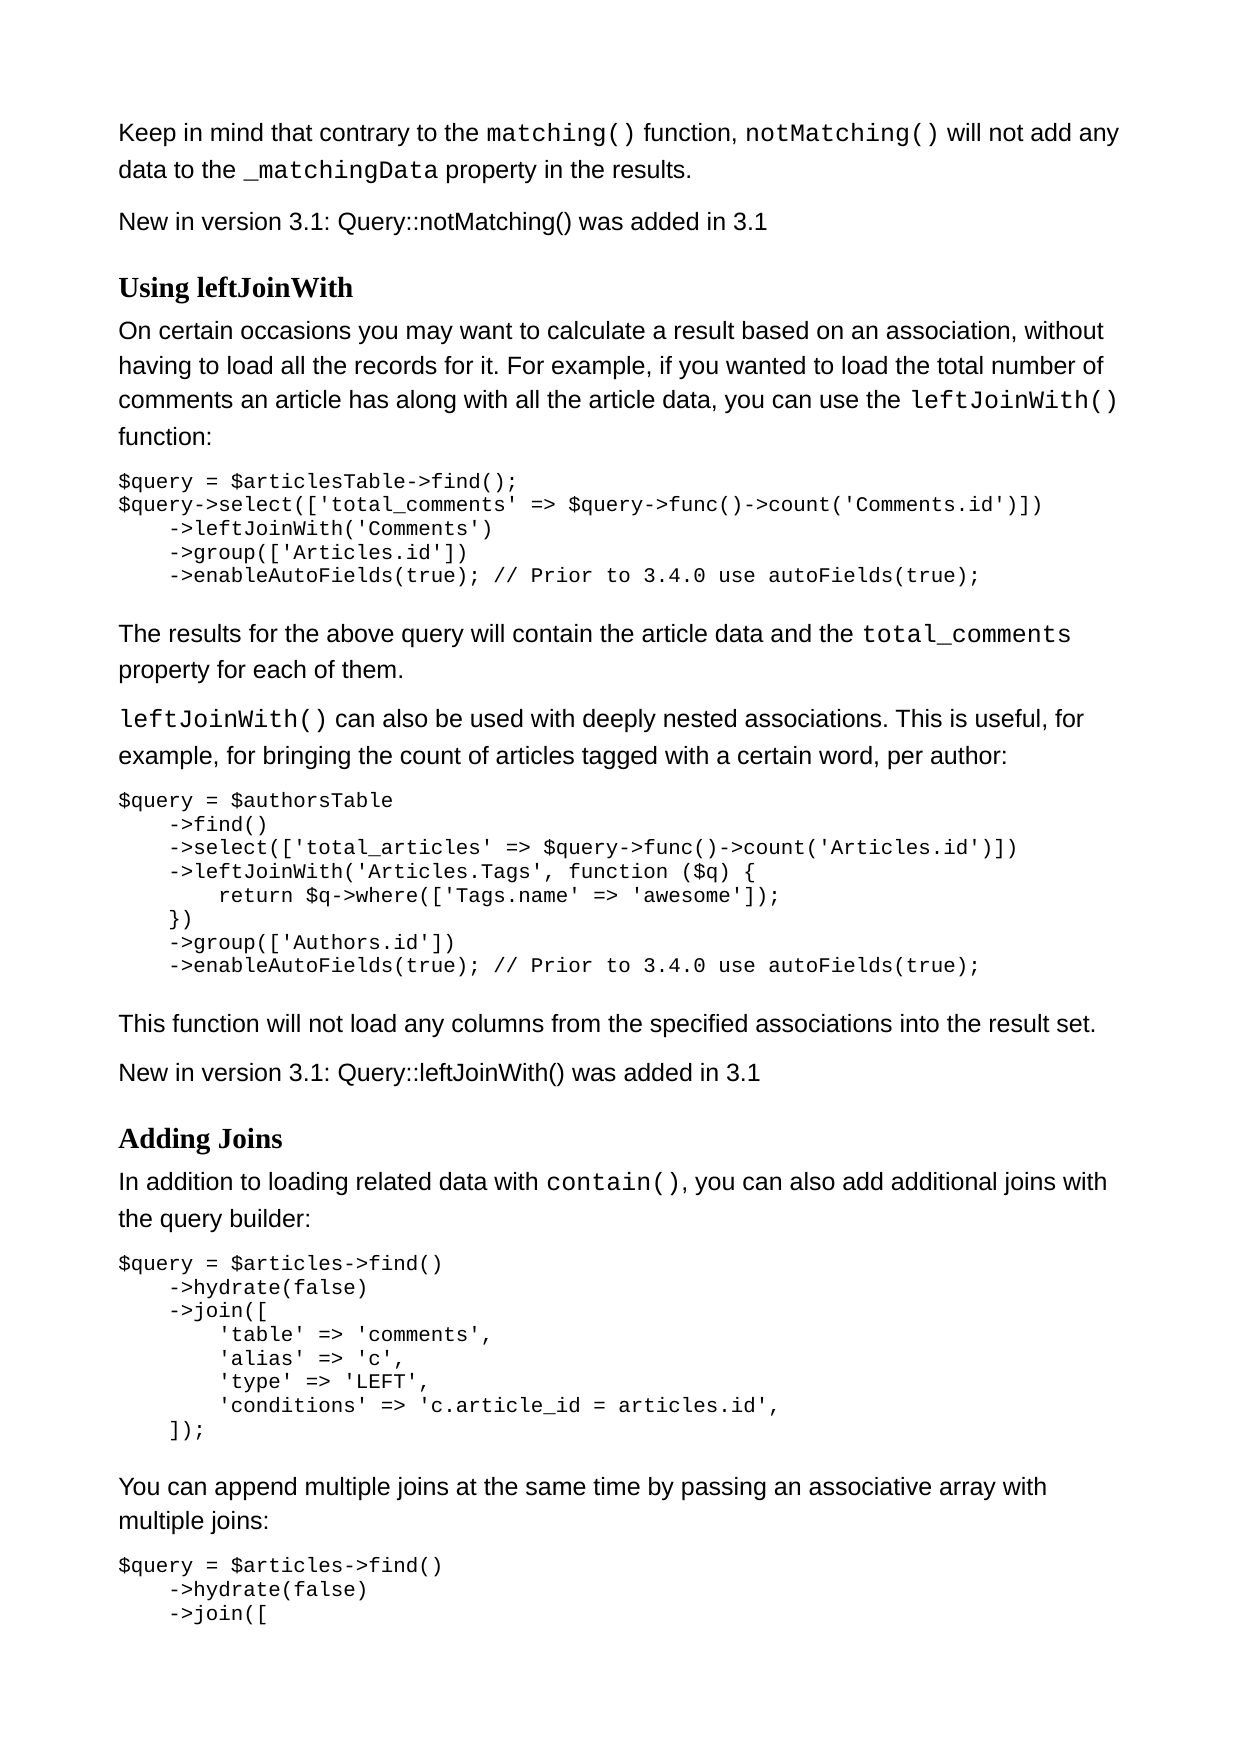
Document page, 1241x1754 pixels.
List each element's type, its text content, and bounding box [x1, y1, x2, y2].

text ->enableAutoFields(true); // Prior to 3.4.0 use autoFields(true); [118, 565, 1122, 589]
text ]); [118, 1419, 1122, 1442]
text $query = $authorsTable [118, 790, 1122, 814]
text This function will not load any columns from the specified associations into the result set. [118, 1009, 1122, 1037]
text ->join([ [118, 1300, 1122, 1324]
text leftJoinWith() can also be used with deeply nested associations. This is useful, for example, for bringing the count of articles tagged with a certain word, per author: [118, 704, 1122, 770]
text ->group(['Articles.id']) [118, 542, 1122, 565]
text On certain occasions you may want to calculate a result based on an association, without having to load all the records for it. For example, if you wanted to load the total number of comments an article has along with all the article data, you can use the leftJoinWith() function: [118, 316, 1122, 451]
subtitle Using leftJoinWith [118, 270, 1122, 304]
text ->leftJoinWith('Articles.Tags', function ($q) { [118, 861, 1122, 884]
text $query = $articles->find() [118, 1555, 1122, 1579]
text You can append multiple joins at the same time by passing an associative array with multiple joins: [118, 1472, 1122, 1535]
text New in version 3.1: Query::leftJoinWith() was added in 3.1 [118, 1058, 1122, 1086]
text ->select(['total_articles' => $query->func()->count('Articles.id')]) [118, 837, 1122, 861]
text }) [118, 908, 1122, 932]
text ->enableAutoFields(true); // Prior to 3.4.0 use autoFields(true); [118, 956, 1122, 979]
text $query = $articlesTable->find(); [118, 471, 1122, 494]
text ->hydrate(false) [118, 1277, 1122, 1300]
text 'alias' => 'c', [118, 1348, 1122, 1371]
text ->join([ [118, 1603, 1122, 1626]
text return $q->where(['Tags.name' => 'awesome']); [118, 884, 1122, 908]
text ->find() [118, 814, 1122, 837]
text Keep in mind that contrary to the matching() function, notMatching() will not add any data to the _matchingData property in the results. [118, 118, 1122, 186]
text ->leftJoinWith('Comments') [118, 518, 1122, 542]
text 'type' => 'LEFT', [118, 1371, 1122, 1395]
text New in version 3.1: Query::notMatching() was added in 3.1 [118, 206, 1122, 235]
text ->group(['Authors.id']) [118, 932, 1122, 956]
text ->hydrate(false) [118, 1579, 1122, 1603]
text $query->select(['total_comments' => $query->func()->count('Comments.id')]) [118, 494, 1122, 518]
text In addition to loading related data with contain(), you can also add additional joins with the query builder: [118, 1167, 1122, 1233]
text $query = $articles->find() [118, 1253, 1122, 1277]
text 'table' => 'comments', [118, 1324, 1122, 1348]
text 'conditions' => 'c.article_id = articles.id', [118, 1395, 1122, 1419]
subtitle Adding Joins [118, 1121, 1122, 1155]
text The results for the above query will contain the article data and the total_comments property for each of them. [118, 618, 1122, 684]
